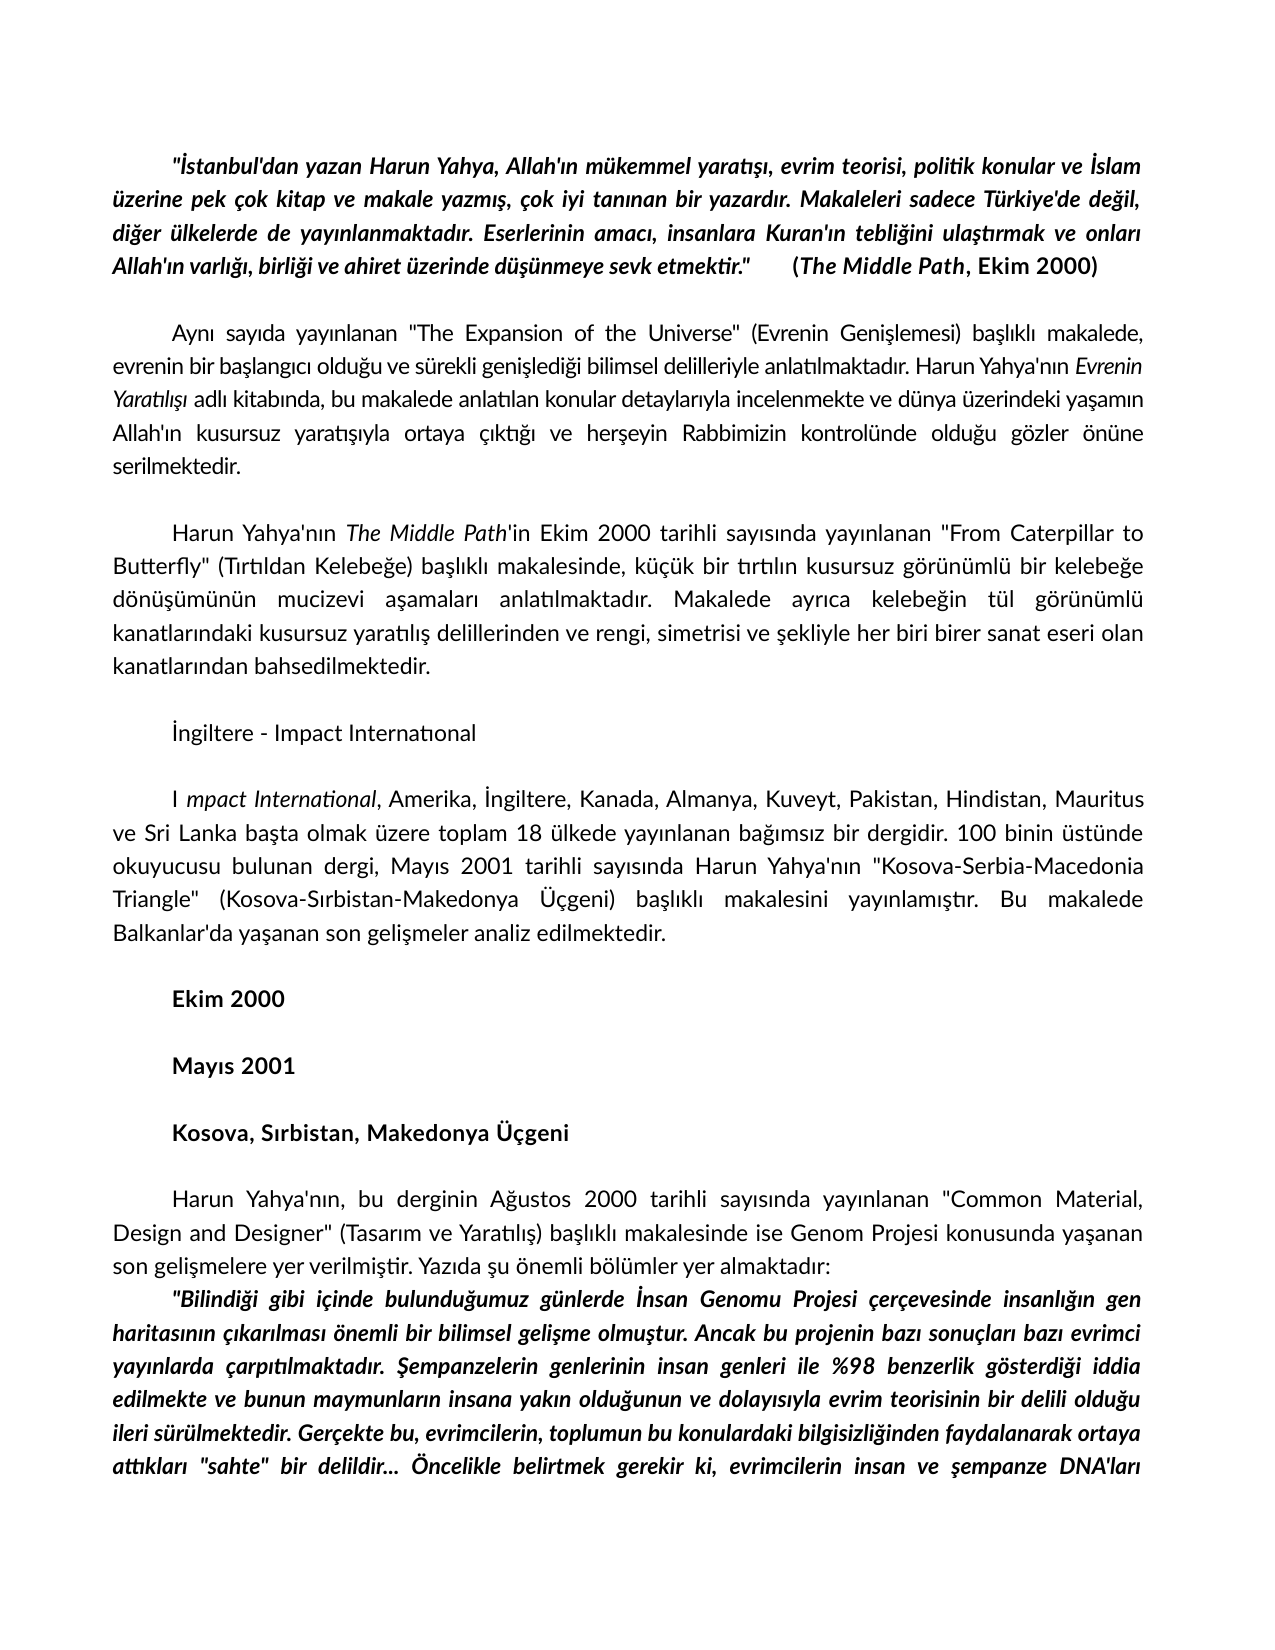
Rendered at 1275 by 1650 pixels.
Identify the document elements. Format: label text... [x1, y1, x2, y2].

text Kosova, Sırbistan, Makedonya Üçgeni [112, 1114, 1145, 1148]
text İngiltere - Impact Internatıonal [112, 714, 1145, 748]
text Harun Yahya'nın, bu derginin Ağustos 2000 tarihli sayısında yayınlanan "Common Material, Design and Designer" (Tasarım ve Yaratılış) başlıklı makalesinde ise Genom Projesi konusunda yaşanan son gelişmelere yer verilmiştir. Yazıda şu önemli bölümler yer almaktadır: [112, 1181, 1145, 1281]
text Ekim 2000 [112, 981, 1145, 1014]
text "İstanbul'dan yazan Harun Yahya, Allah'ın mükemmel yaratışı, evrim teorisi, politik konular ve İslam üzerine pek çok kitap ve makale yazmış, çok iyi tanınan bir yazardır. Makaleleri sadece Türkiye'de değil, diğer ülkelerde de yayınlanmaktadır. Eserlerinin amacı, insanlara Kuran'ın tebliğini ulaştırmak ve onları Allah'ın varlığı, birliği ve ahiret üzerinde düşünmeye sevk etmektir." (The Middle Path, Ekim 2000) [112, 148, 1145, 281]
text Aynı sayıda yayınlanan "The Expansion of the Universe" (Evrenin Genişlemesi) başlıklı makalede, evrenin bir başlangıcı olduğu ve sürekli genişlediği bilimsel delilleriyle anlatılmaktadır. Harun Yahya'nın Evrenin Yaratılışı adlı kitabında, bu makalede anlatılan konular detaylarıyla incelenmekte ve dünya üzerindeki yaşamın Allah'ın kusursuz yaratışıyla ortaya çıktığı ve herşeyin Rabbimizin kontrolünde olduğu gözler önüne serilmektedir. [112, 314, 1145, 481]
text Impact International, Amerika, İngiltere, Kanada, Almanya, Kuveyt, Pakistan, Hindistan, Mauritus ve Sri Lanka başta olmak üzere toplam 18 ülkede yayınlanan bağımsız bir dergidir. 100 binin üstünde okuyucusu bulunan dergi, Mayıs 2001 tarihli sayısında Harun Yahya'nın "Kosova-Serbia-Macedonia Triangle" (Kosova-Sırbistan-Makedonya Üçgeni) başlıklı makalesini yayınlamıştır. Bu makalede Balkanlar'da yaşanan son gelişmeler analiz edilmektedir. [112, 781, 1145, 948]
text Mayıs 2001 [112, 1048, 1145, 1081]
text Harun Yahya'nın The Middle Path'in Ekim 2000 tarihli sayısında yayınlanan "From Caterpillar to Butterfly" (Tırtıldan Kelebeğe) başlıklı makalesinde, küçük bir tırtılın kusursuz görünümlü bir kelebeğe dönüşümünün mucizevi aşamaları anlatılmaktadır. Makalede ayrıca kelebeğin tül görünümlü kanatlarındaki kusursuz yaratılış delillerinden ve rengi, simetrisi ve şekliyle her biri birer sanat eseri olan kanatlarından bahsedilmektedir. [112, 514, 1145, 681]
text "Bilindiği gibi içinde bulunduğumuz günlerde İnsan Genomu Projesi çerçevesinde insanlığın gen haritasının çıkarılması önemli bir bilimsel gelişme olmuştur. Ancak bu projenin bazı sonuçları bazı evrimci yayınlarda çarpıtılmaktadır. Şempanzelerin genlerinin insan genleri ile %98 benzerlik gösterdiği iddia edilmekte ve bunun maymunların insana yakın olduğunun ve dolayısıyla evrim teorisinin bir delili olduğu ileri sürülmektedir. Gerçekte bu, evrimcilerin, toplumun bu konulardaki bilgisizliğinden faydalanarak ortaya attıkları "sahte" bir delildir... Öncelikle belirtmek gerekir ki, evrimcilerin insan ve şempanze DNA'ları [112, 1281, 1145, 1481]
